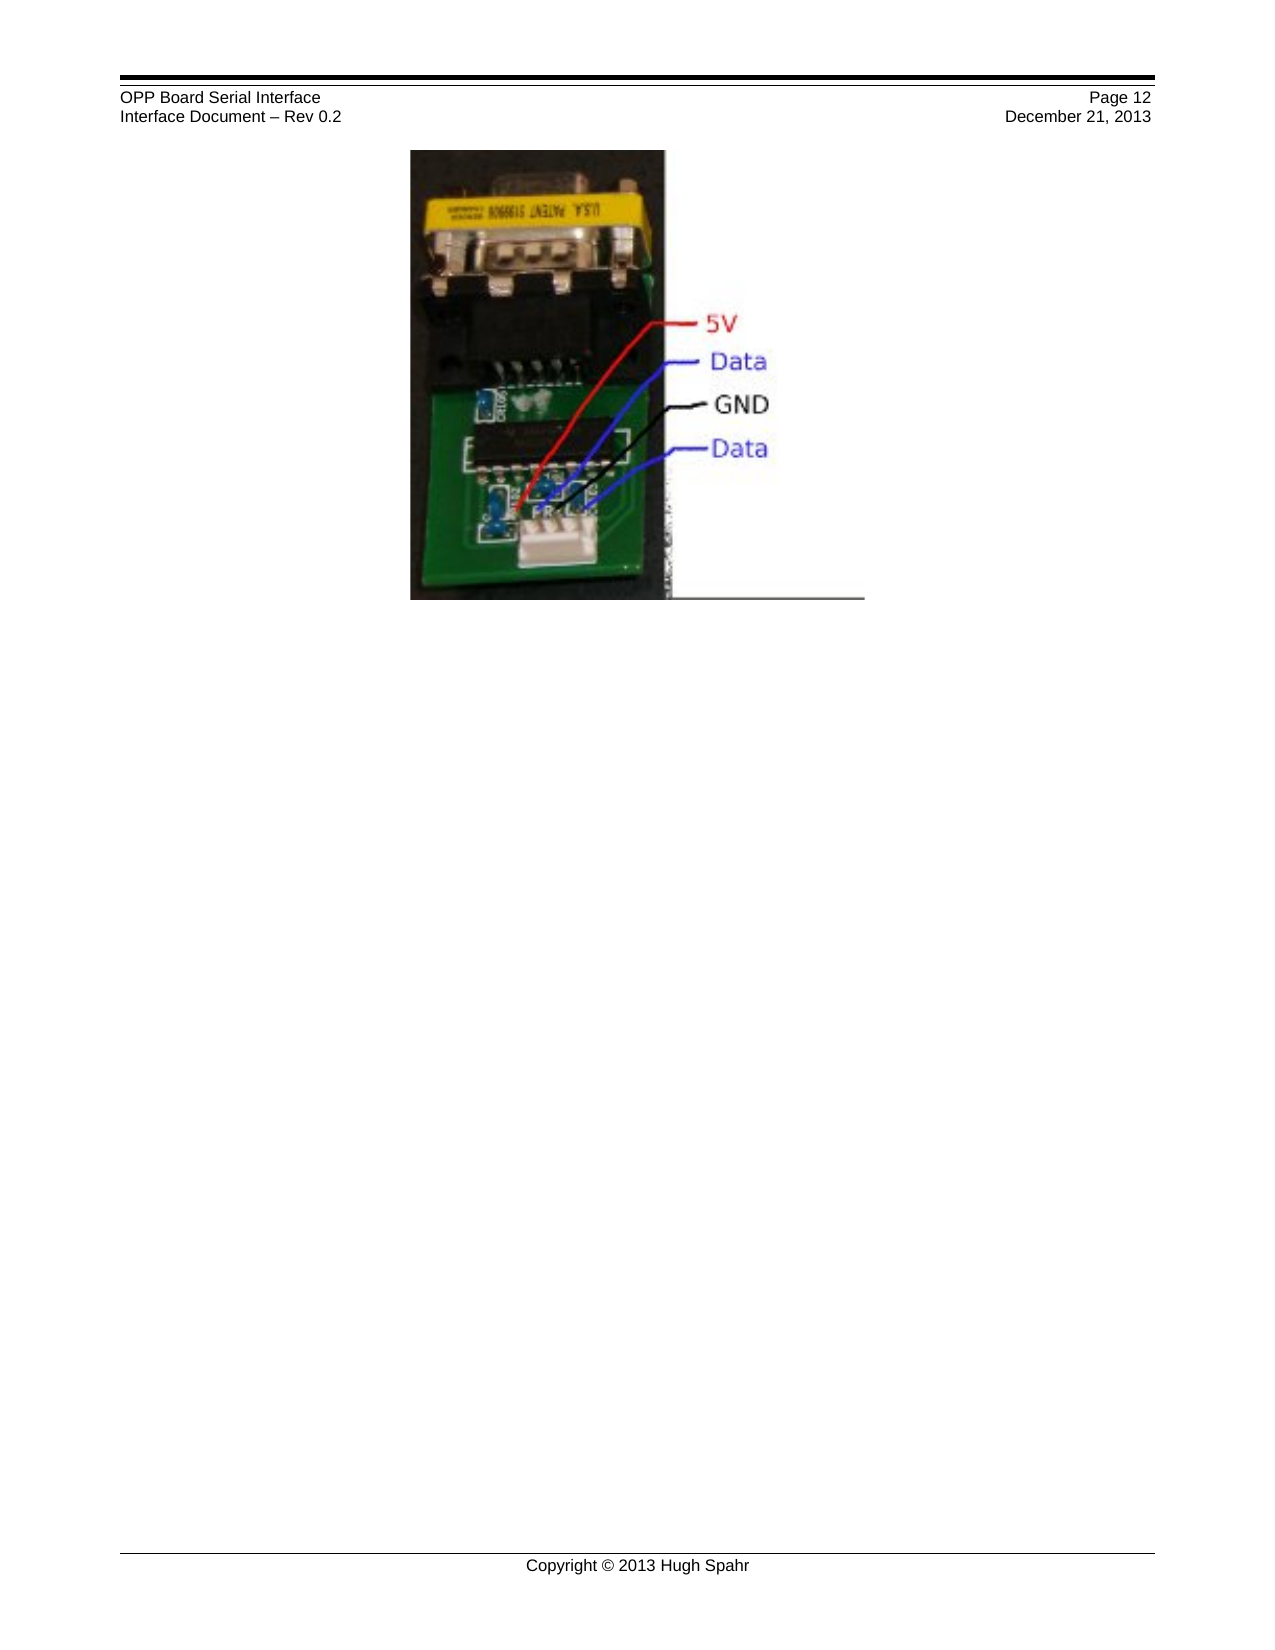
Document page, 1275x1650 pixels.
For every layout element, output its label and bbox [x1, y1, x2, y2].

picture [410, 150, 865, 600]
